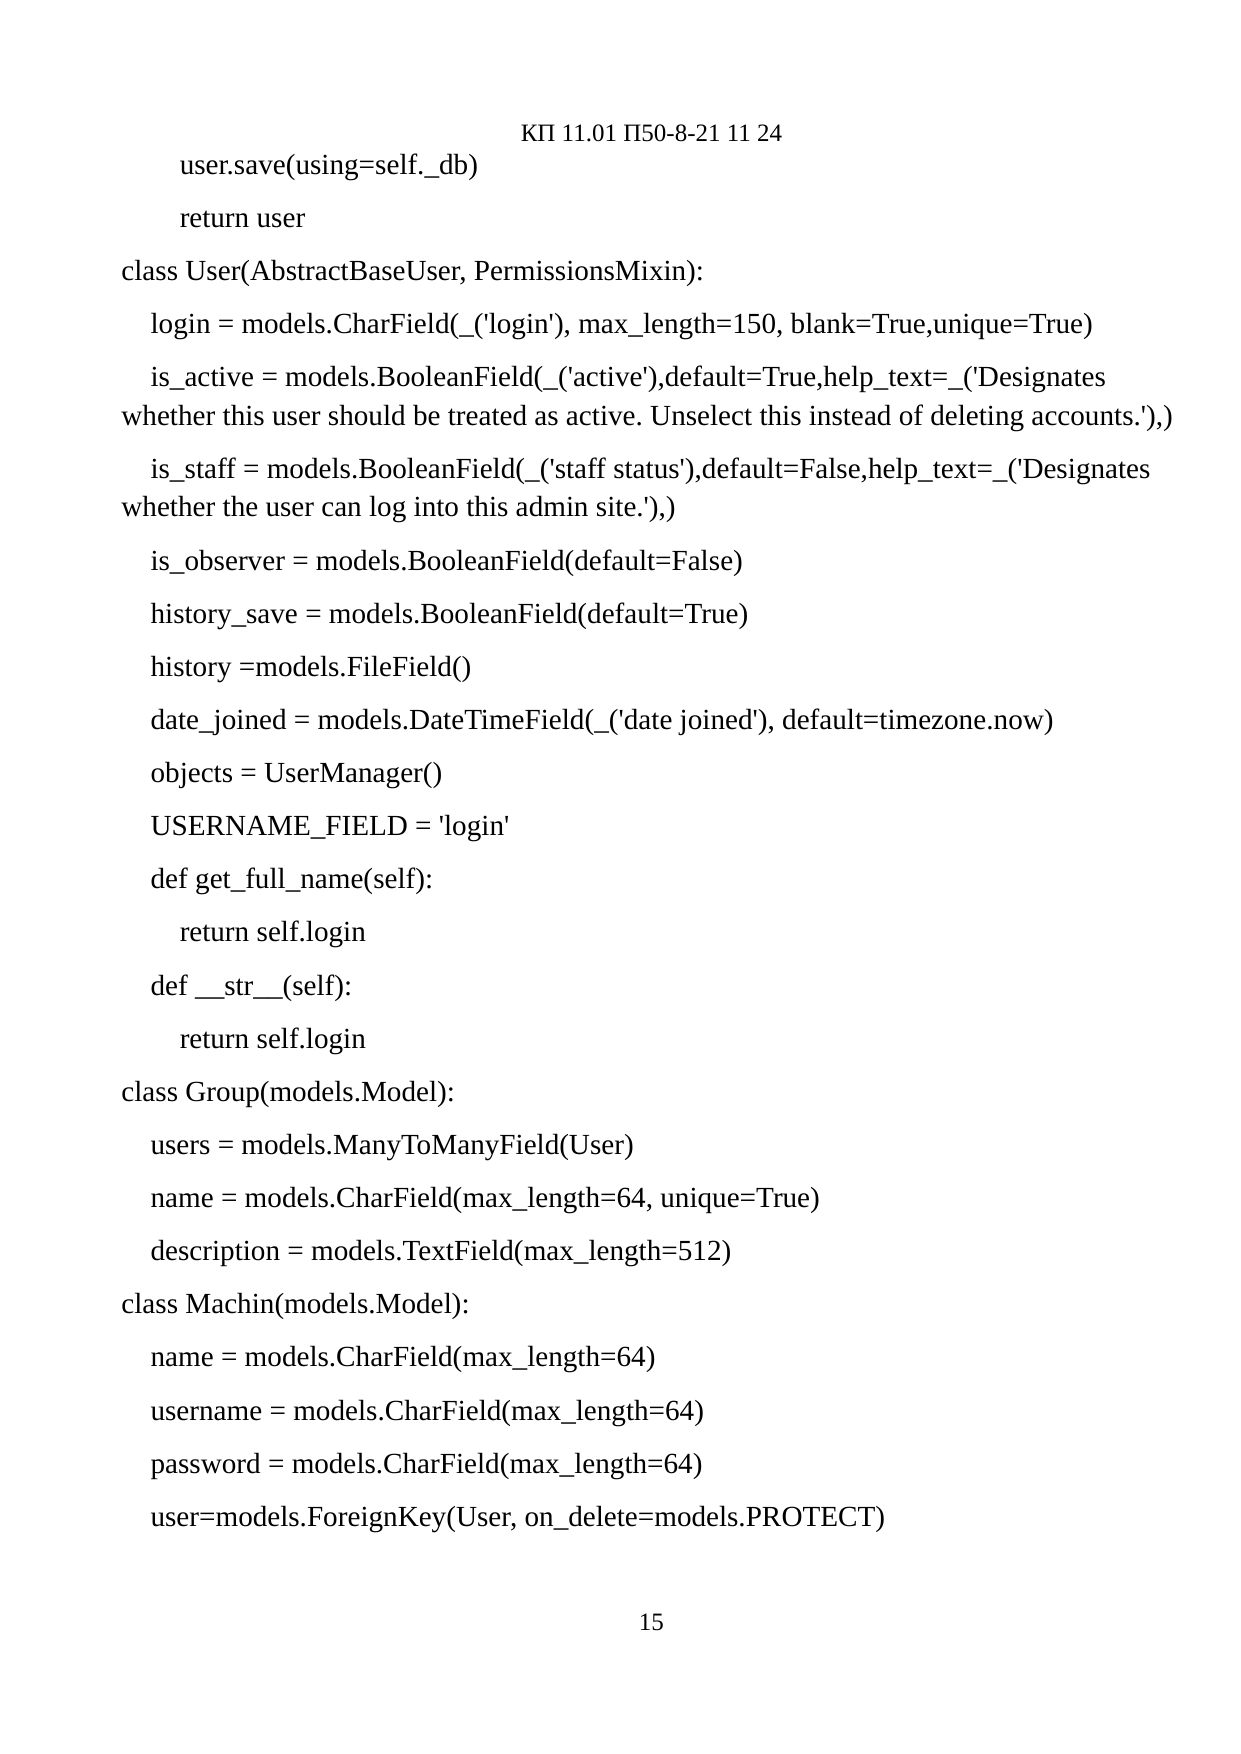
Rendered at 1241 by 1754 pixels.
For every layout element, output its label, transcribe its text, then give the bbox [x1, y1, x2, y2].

text class Group(models.Model): [121, 1074, 1181, 1107]
text is_active = models.BooleanField(_('active'),default=True,help_text=_('Designates whether this user should be treated as active. Unselect this instead of deleting accounts.'),) [121, 359, 1181, 431]
text class User(AbstractBaseUser, PermissionsMixin): [121, 253, 1181, 287]
text def __str__(self): [121, 968, 1181, 1001]
text is_observer = models.BooleanField(default=False) [121, 543, 1181, 576]
text return self.login [121, 914, 1181, 948]
text class Machin(models.Model): [121, 1286, 1181, 1320]
text date_joined = models.DateTimeField(_('date joined'), default=timezone.now) [121, 702, 1181, 736]
text password = models.CharField(max_length=64) [121, 1446, 1181, 1479]
text is_staff = models.BooleanField(_('staff status'),default=False,help_text=_('Designates whether the user can log into this admin site.'),) [121, 451, 1181, 523]
text name = models.CharField(max_length=64) [121, 1339, 1181, 1373]
text user.save(using=self._db) [121, 147, 1181, 180]
text users = models.ManyToManyField(User) [121, 1127, 1181, 1161]
text def get_full_name(self): [121, 861, 1181, 895]
text user=models.ForeignKey(User, on_delete=models.PROTECT) [121, 1499, 1181, 1532]
text history_save = models.BooleanField(default=True) [121, 596, 1181, 629]
text return self.login [121, 1021, 1181, 1054]
text objects = UserManager() [121, 755, 1181, 789]
text login = models.CharField(_('login'), max_length=150, blank=True,unique=True) [121, 306, 1181, 340]
text USERNAME_FIELD = 'login' [121, 808, 1181, 842]
text history =models.FileField() [121, 649, 1181, 682]
text description = models.TextField(max_length=512) [121, 1233, 1181, 1267]
text name = models.CharField(max_length=64, unique=True) [121, 1180, 1181, 1214]
text username = models.CharField(max_length=64) [121, 1393, 1181, 1426]
text return user [121, 200, 1181, 233]
